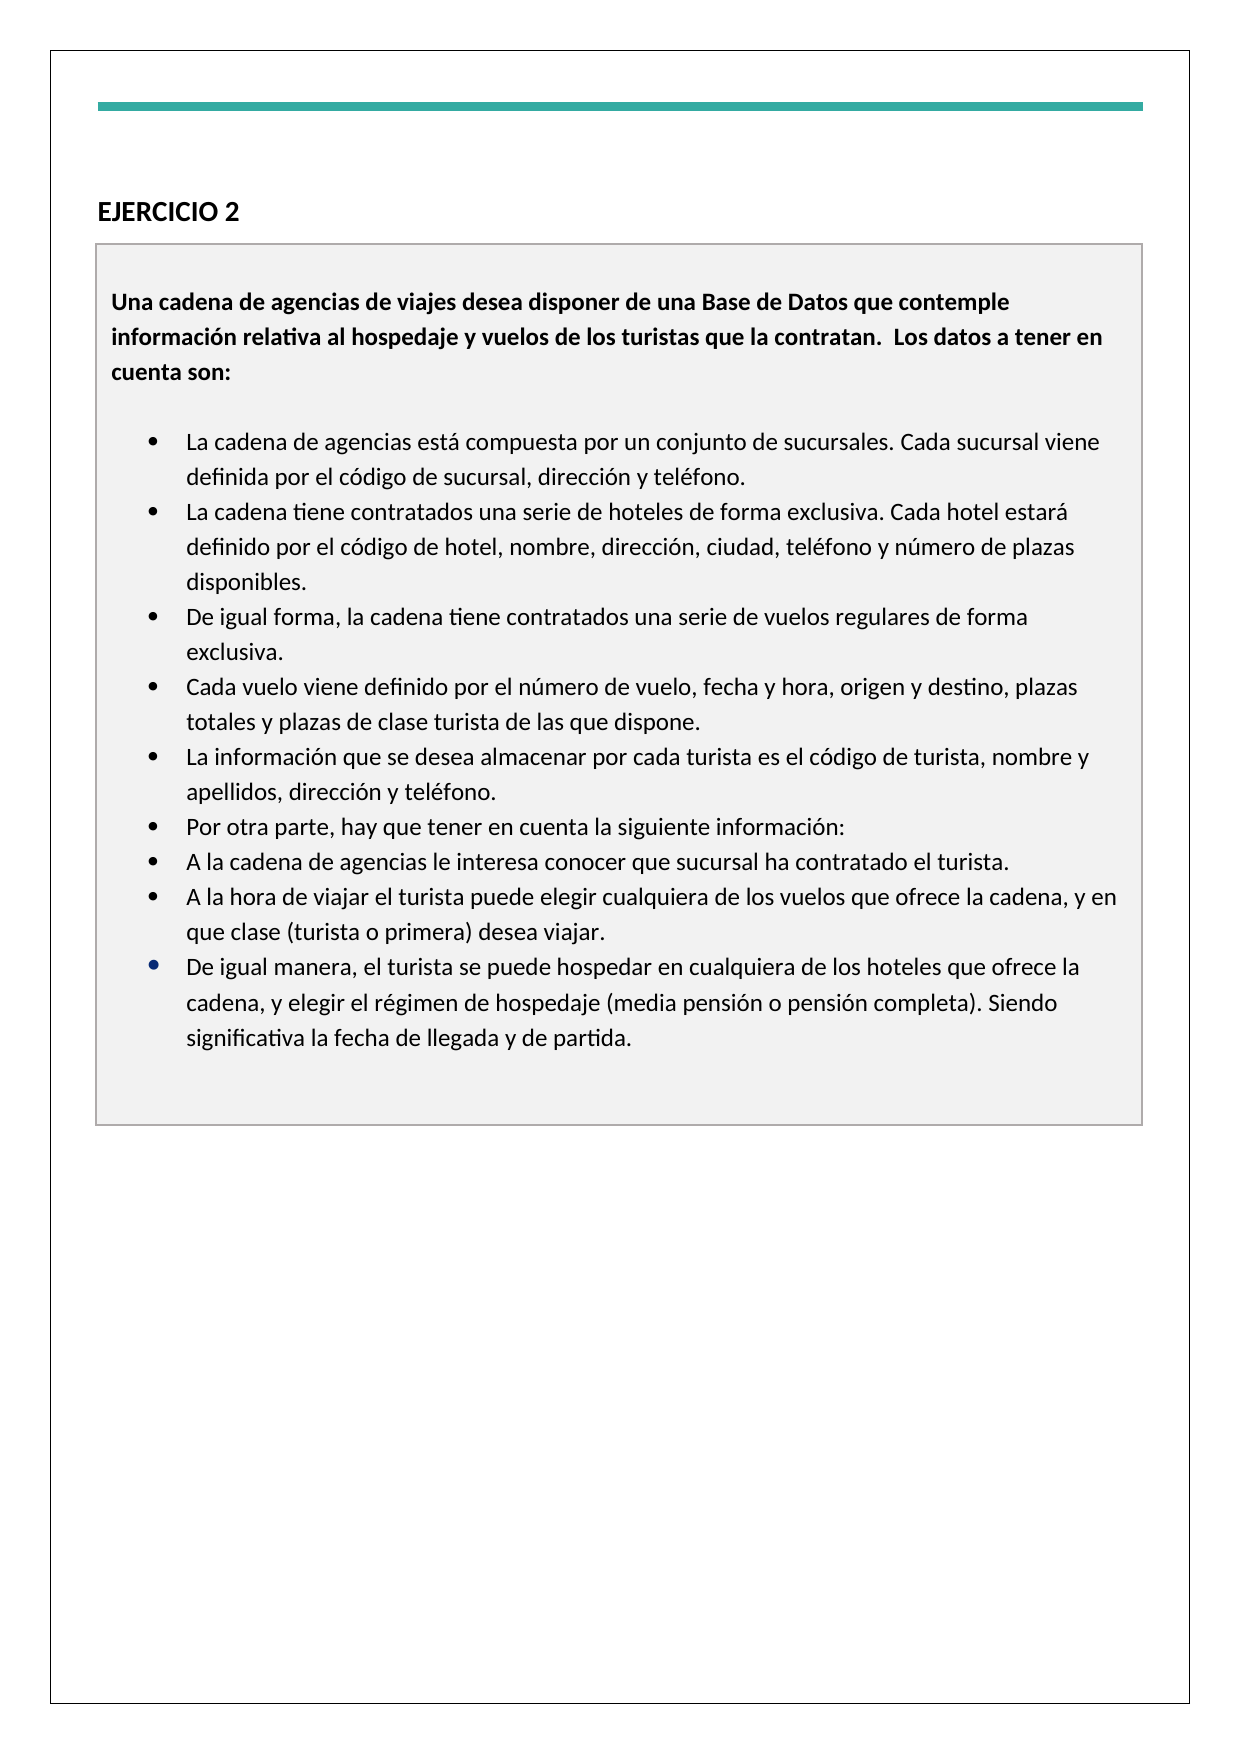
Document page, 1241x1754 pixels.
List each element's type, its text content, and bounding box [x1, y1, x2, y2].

list Por otra parte, hay que tener en cuenta la siguiente información: [148, 812, 1127, 842]
list De igual manera, el turista se puede hospedar en cualquiera de los hoteles que ofrece la cadena, y elegir el régimen de hospedaje (media pensión o pensión completa). Siendo significativa la fecha de llegada y de partida. [148, 952, 1127, 1052]
list A la cadena de agencias le interesa conocer que sucursal ha contratado el turista. [148, 847, 1127, 877]
text EJERCICIO 2 [97, 193, 1143, 228]
list La cadena de agencias está compuesta por un conjunto de sucursales. Cada sucursal viene definida por el código de sucursal, dirección y teléfono. [148, 427, 1127, 492]
text Una cadena de agencias de viajes desea disponer de una Base de Datos que contemple información relativa al hospedaje y vuelos de los turistas que la contratan. Los datos a tener en cuenta son: [111, 287, 1127, 387]
list La información que se desea almacenar por cada turista es el código de turista, nombre y apellidos, dirección y teléfono. [148, 742, 1127, 807]
list La cadena tiene contratados una serie de hoteles de forma exclusiva. Cada hotel estará definido por el código de hotel, nombre, dirección, ciudad, teléfono y número de plazas disponibles. [148, 497, 1127, 597]
list Cada vuelo viene definido por el número de vuelo, fecha y hora, origen y destino, plazas totales y plazas de clase turista de las que dispone. [148, 672, 1127, 737]
list A la hora de viajar el turista puede elegir cualquiera de los vuelos que ofrece la cadena, y en que clase (turista o primera) desea viajar. [148, 882, 1127, 947]
list De igual forma, la cadena tiene contratados una serie de vuelos regulares de forma exclusiva. [148, 602, 1127, 667]
